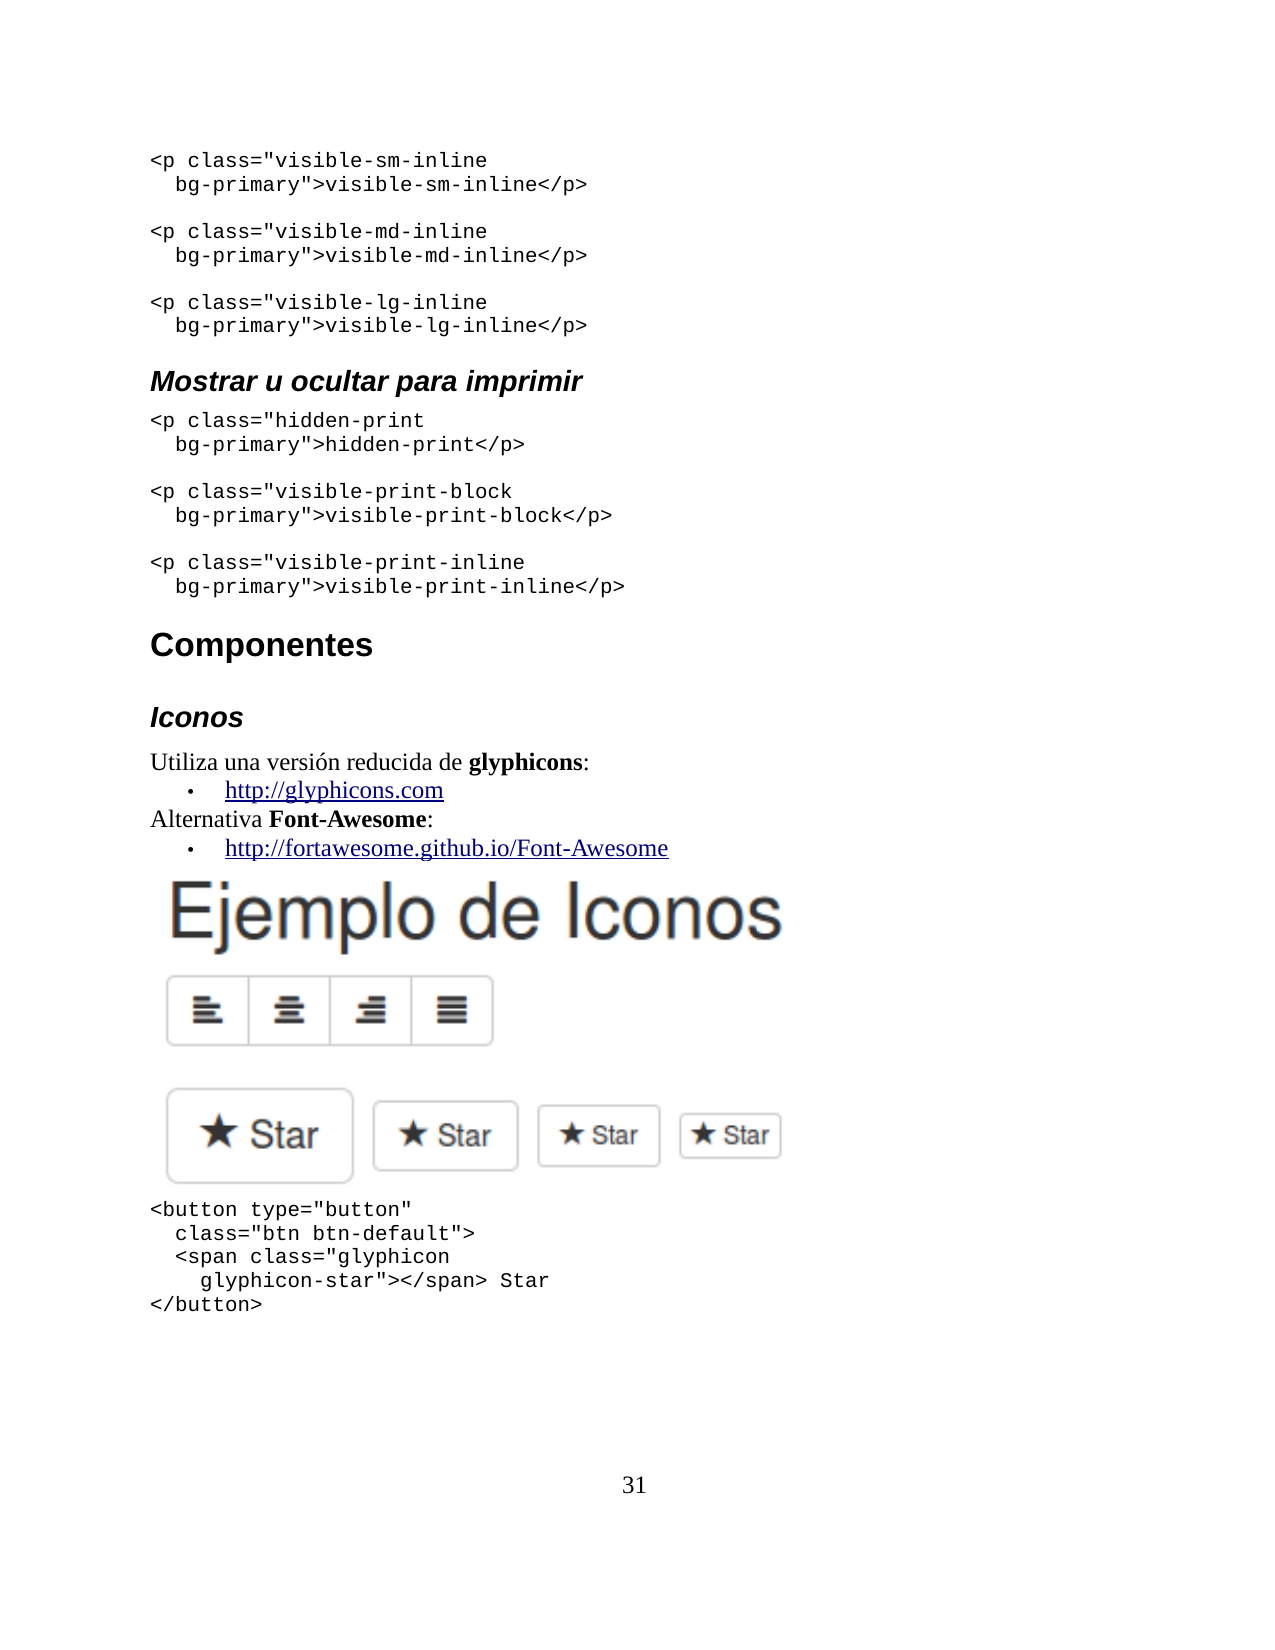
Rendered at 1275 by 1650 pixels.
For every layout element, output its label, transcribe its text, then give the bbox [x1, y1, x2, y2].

list http://glyphicons.com [187, 775, 1125, 804]
picture [150, 861, 803, 1199]
text <p class="visible-sm-inline [150, 150, 1125, 174]
text <span class="glyphicon [150, 1246, 1125, 1270]
text Utiliza una versión reducida de glyphicons: [150, 747, 1125, 775]
text glyphicon-star"></span> Star [150, 1270, 1125, 1294]
text <p class="visible-print-block [150, 481, 1125, 505]
text class="btn btn-default"> [150, 1223, 1125, 1246]
text </button> [150, 1294, 1125, 1317]
text <button type="button" [150, 1199, 1125, 1223]
text bg-primary">visible-lg-inline</p> [150, 316, 1125, 339]
text bg-primary">visible-md-inline</p> [150, 244, 1125, 268]
text bg-primary">visible-print-block</p> [150, 505, 1125, 528]
text Alternativa Font-Awesome: [150, 804, 1125, 833]
text bg-primary">hidden-print</p> [150, 434, 1125, 457]
subtitle Iconos [150, 701, 1125, 734]
text <p class="hidden-print [150, 410, 1125, 434]
text bg-primary">visible-print-inline</p> [150, 576, 1125, 599]
text <p class="visible-print-inline [150, 552, 1125, 576]
subtitle Componentes [150, 624, 1125, 663]
text <p class="visible-lg-inline [150, 292, 1125, 316]
text bg-primary">visible-sm-inline</p> [150, 174, 1125, 197]
text <p class="visible-md-inline [150, 221, 1125, 244]
subtitle Mostrar u ocultar para imprimir [150, 364, 1125, 398]
list http://fortawesome.github.io/Font-Awesome [187, 833, 1125, 862]
